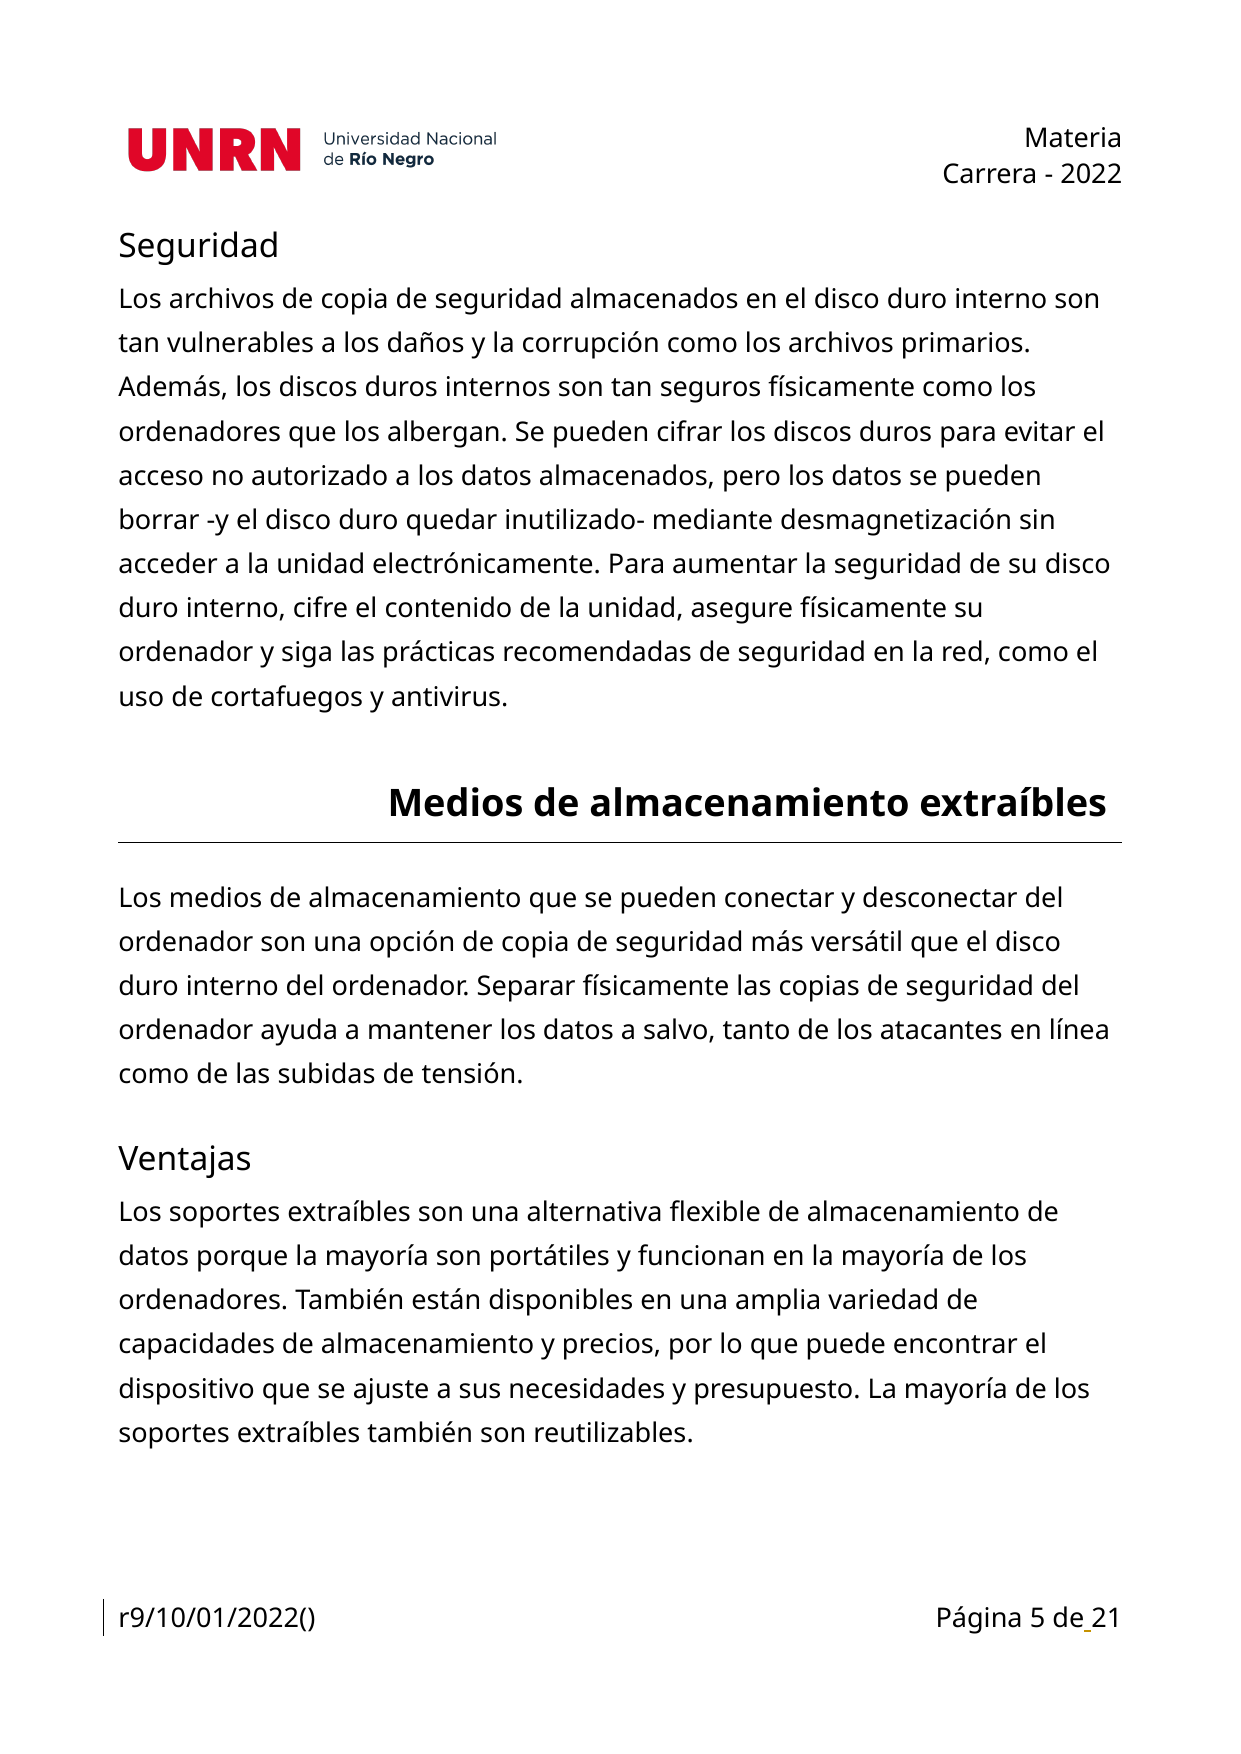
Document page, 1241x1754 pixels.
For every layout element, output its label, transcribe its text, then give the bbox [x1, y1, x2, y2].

subtitle Seguridad [118, 221, 1122, 267]
text Los soportes extraíbles son una alternativa flexible de almacenamiento de datos porque la mayoría son portátiles y funcionan en la mayoría de los ordenadores. También están disponibles en una amplia variedad de capacidades de almacenamiento y precios, por lo que puede encontrar el dispositivo que se ajuste a sus necesidades y presupuesto. La mayoría de los soportes extraíbles también son reutilizables. [118, 1192, 1122, 1450]
text Los medios de almacenamiento que se pueden conectar y desconectar del ordenador son una opción de copia de seguridad más versátil que el disco duro interno del ordenador. Separar físicamente las copias de seguridad del ordenador ayuda a mantener los datos a salvo, tanto de los atacantes en línea como de las subidas de tensión. [118, 878, 1122, 1092]
subtitle Medios de almacenamiento extraíbles [118, 761, 1122, 842]
subtitle Ventajas [118, 1134, 1122, 1180]
text Los archivos de copia de seguridad almacenados en el disco duro interno son tan vulnerables a los daños y la corrupción como los archivos primarios. Además, los discos duros internos son tan seguros físicamente como los ordenadores que los albergan. Se pueden cifrar los discos duros para evitar el acceso no autorizado a los datos almacenados, pero los datos se pueden borrar -y el disco duro quedar inutilizado- mediante desmagnetización sin acceder a la unidad electrónicamente. Para aumentar la seguridad de su disco duro interno, cifre el contenido de la unidad, asegure físicamente su ordenador y siga las prácticas recomendadas de seguridad en la red, como el uso de cortafuegos y antivirus. [118, 279, 1122, 714]
picture [118, 118, 505, 180]
